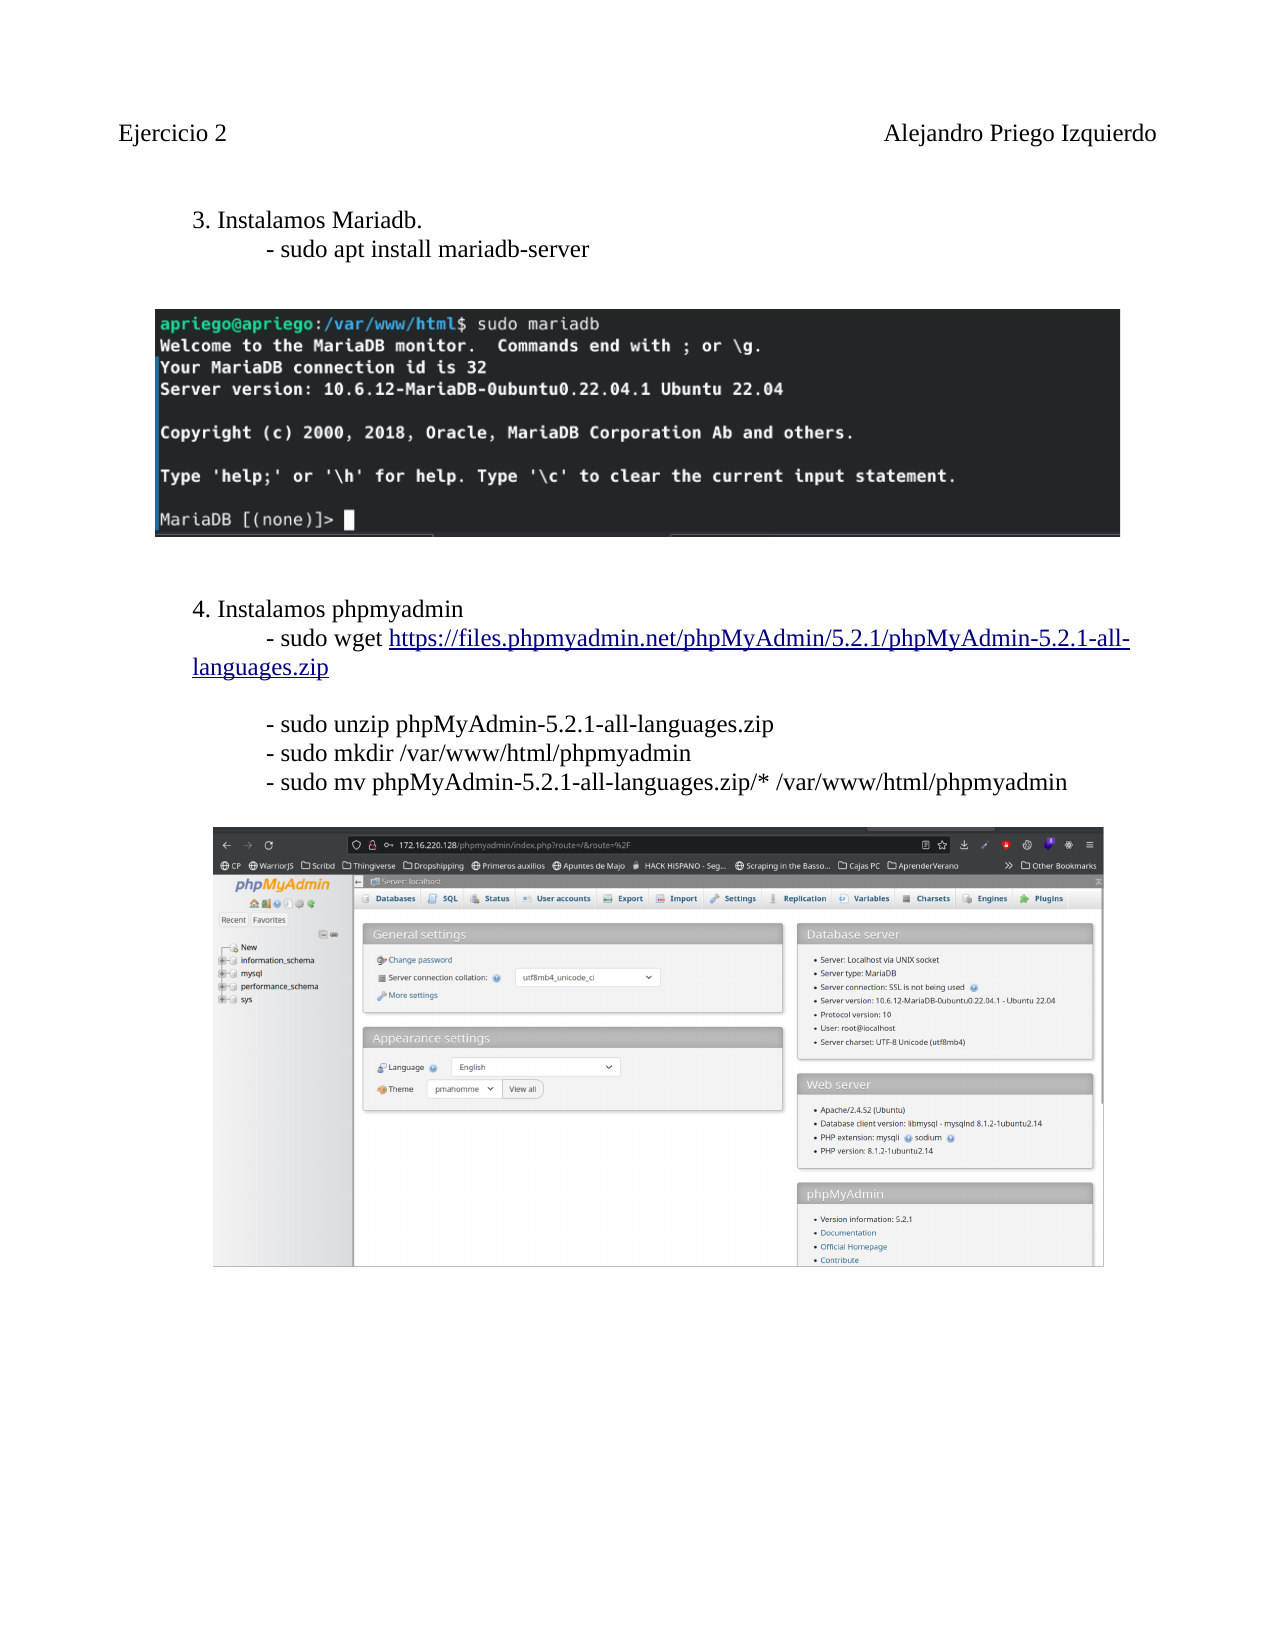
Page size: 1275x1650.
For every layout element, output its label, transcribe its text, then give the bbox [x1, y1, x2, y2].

text - sudo mv phpMyAdmin-5.2.1-all-languages.zip/* /var/www/html/phpmyadmin [192, 767, 1157, 796]
picture [155, 309, 1121, 537]
text - sudo mkdir /var/www/html/phpmyadmin [192, 738, 1157, 767]
text 3. Instalamos Mariadb. [192, 205, 1157, 234]
text - sudo apt install mariadb-server [192, 234, 1157, 263]
text - sudo unzip phpMyAdmin-5.2.1-all-languages.zip [192, 709, 1157, 738]
picture [175, 827, 1141, 1311]
text 4. Instalamos phpmyadmin [192, 594, 1157, 623]
text - sudo wget https://files.phpmyadmin.net/phpMyAdmin/5.2.1/phpMyAdmin-5.2.1-all-languages.zip [192, 623, 1157, 681]
